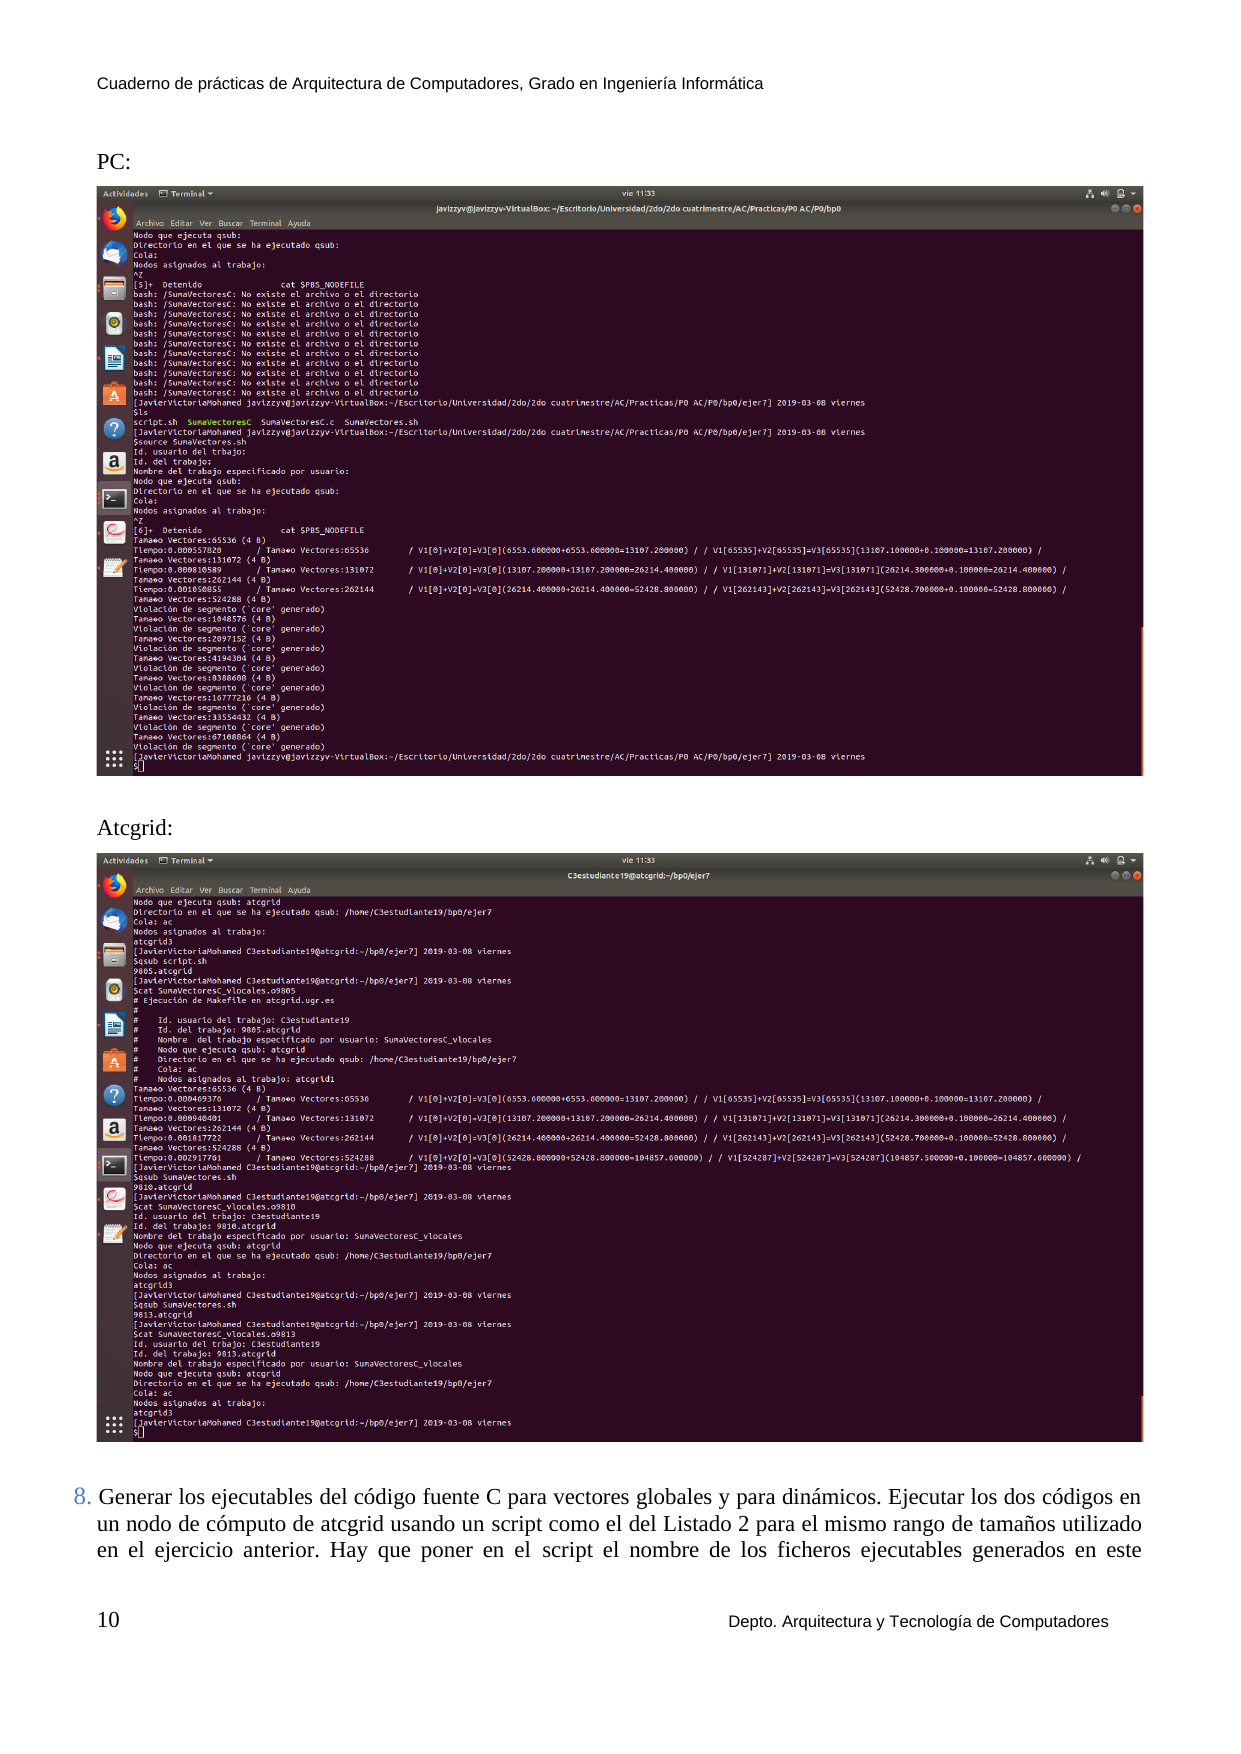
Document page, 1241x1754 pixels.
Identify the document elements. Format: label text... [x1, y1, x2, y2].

list PC: [97, 148, 1143, 174]
list Atcgrid: [97, 814, 1143, 841]
picture [96, 853, 1144, 1442]
picture [96, 186, 1144, 776]
list Generar los ejecutables del código fuente C para vectores globales y para dinámicos. Ejecutar los dos códigos en un nodo de cómputo de atcgrid usando un script como el del Listado 2 para el mismo rango de tamaños utilizado en el ejercicio anterior. Hay que poner en el script el nombre de los ficheros ejecutables generados en este [67, 1481, 1143, 1562]
